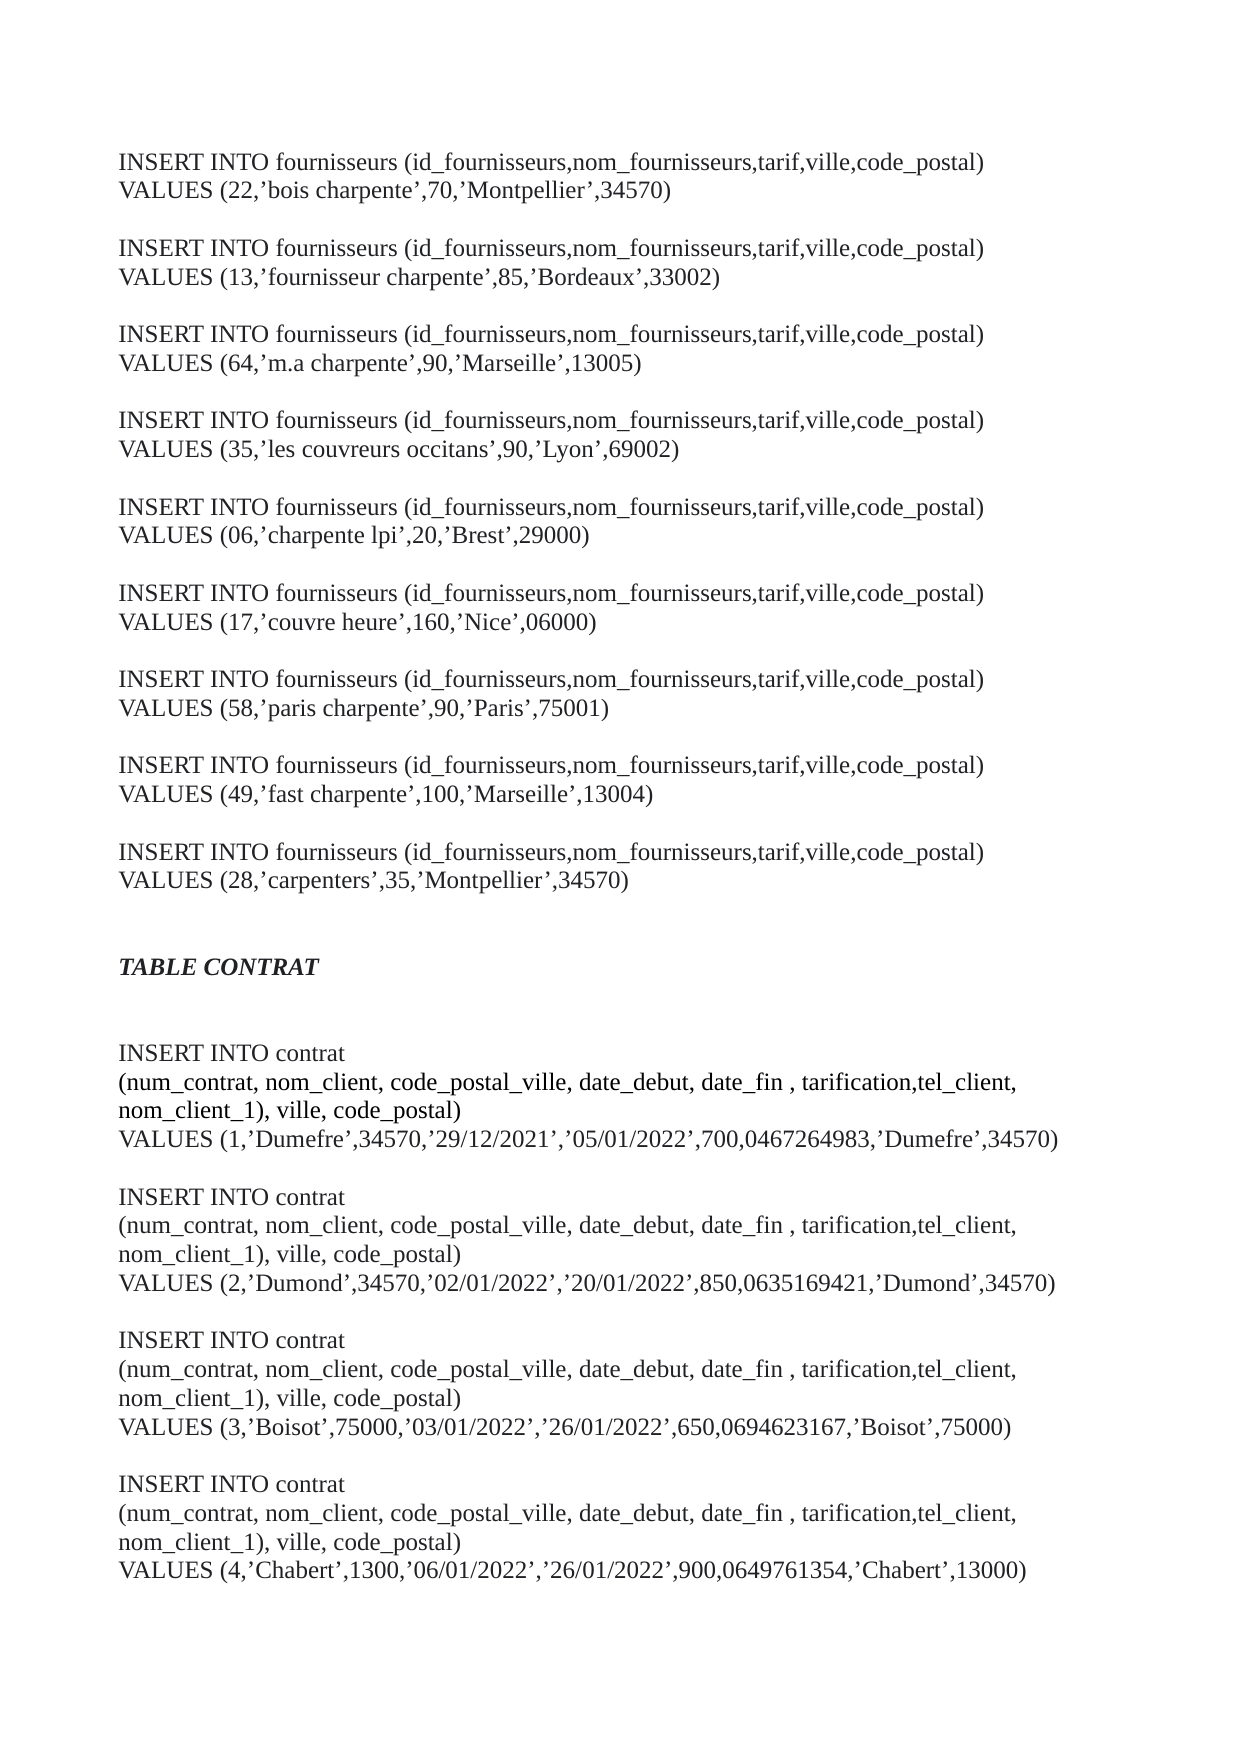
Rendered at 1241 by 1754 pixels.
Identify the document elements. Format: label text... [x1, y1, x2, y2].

text (num_contrat, nom_client, code_postal_ville, date_debut, date_fin , tarification,tel_client, nom_client_1), ville, code_postal) [118, 1498, 1122, 1556]
text VALUES (06,’charpente lpi’,20,’Brest’,29000) [118, 521, 1122, 549]
text VALUES (2,’Dumond’,34570,’02/01/2022’,’20/01/2022’,850,0635169421,’Dumond’,34570) [118, 1268, 1122, 1297]
text VALUES (13,’fournisseur charpente’,85,’Bordeaux’,33002) [118, 262, 1122, 291]
text INSERT INTO fournisseurs (id_fournisseurs,nom_fournisseurs,tarif,ville,code_postal) [118, 751, 1122, 779]
text VALUES (1,’Dumefre’,34570,’29/12/2021’,’05/01/2022’,700,0467264983,’Dumefre’,34570) [118, 1124, 1122, 1153]
text VALUES (35,’les couvreurs occitans’,90,’Lyon’,69002) [118, 434, 1122, 463]
text (num_contrat, nom_client, code_postal_ville, date_debut, date_fin , tarification,tel_client, nom_client_1), ville, code_postal) [118, 1067, 1122, 1124]
text INSERT INTO fournisseurs (id_fournisseurs,nom_fournisseurs,tarif,ville,code_postal) [118, 837, 1122, 866]
text INSERT INTO fournisseurs (id_fournisseurs,nom_fournisseurs,tarif,ville,code_postal) [118, 319, 1122, 348]
text VALUES (49,’fast charpente’,100,’Marseille’,13004) [118, 779, 1122, 808]
text VALUES (17,’couvre heure’,160,’Nice’,06000) [118, 607, 1122, 636]
text VALUES (4,’Chabert’,1300,’06/01/2022’,’26/01/2022’,900,0649761354,’Chabert’,13000) [118, 1556, 1122, 1584]
text VALUES (64,’m.a charpente’,90,’Marseille’,13005) [118, 348, 1122, 377]
text INSERT INTO contrat [118, 1038, 1122, 1067]
text VALUES (3,’Boisot’,75000,’03/01/2022’,’26/01/2022’,650,0694623167,’Boisot’,75000) [118, 1412, 1122, 1441]
text INSERT INTO fournisseurs (id_fournisseurs,nom_fournisseurs,tarif,ville,code_postal) [118, 664, 1122, 693]
text VALUES (28,’carpenters’,35,’Montpellier’,34570) [118, 866, 1122, 894]
text INSERT INTO fournisseurs (id_fournisseurs,nom_fournisseurs,tarif,ville,code_postal) [118, 233, 1122, 262]
text INSERT INTO contrat [118, 1182, 1122, 1211]
text TABLE CONTRAT [118, 952, 1122, 981]
text (num_contrat, nom_client, code_postal_ville, date_debut, date_fin , tarification,tel_client, nom_client_1), ville, code_postal) [118, 1211, 1122, 1268]
text INSERT INTO fournisseurs (id_fournisseurs,nom_fournisseurs,tarif,ville,code_postal) [118, 406, 1122, 434]
text VALUES (22,’bois charpente’,70,’Montpellier’,34570) [118, 176, 1122, 204]
text INSERT INTO fournisseurs (id_fournisseurs,nom_fournisseurs,tarif,ville,code_postal) [118, 147, 1122, 176]
text (num_contrat, nom_client, code_postal_ville, date_debut, date_fin , tarification,tel_client, nom_client_1), ville, code_postal) [118, 1354, 1122, 1412]
text INSERT INTO contrat [118, 1326, 1122, 1354]
text INSERT INTO contrat [118, 1469, 1122, 1498]
text INSERT INTO fournisseurs (id_fournisseurs,nom_fournisseurs,tarif,ville,code_postal) [118, 578, 1122, 607]
text INSERT INTO fournisseurs (id_fournisseurs,nom_fournisseurs,tarif,ville,code_postal) [118, 492, 1122, 521]
text VALUES (58,’paris charpente’,90,’Paris’,75001) [118, 693, 1122, 722]
